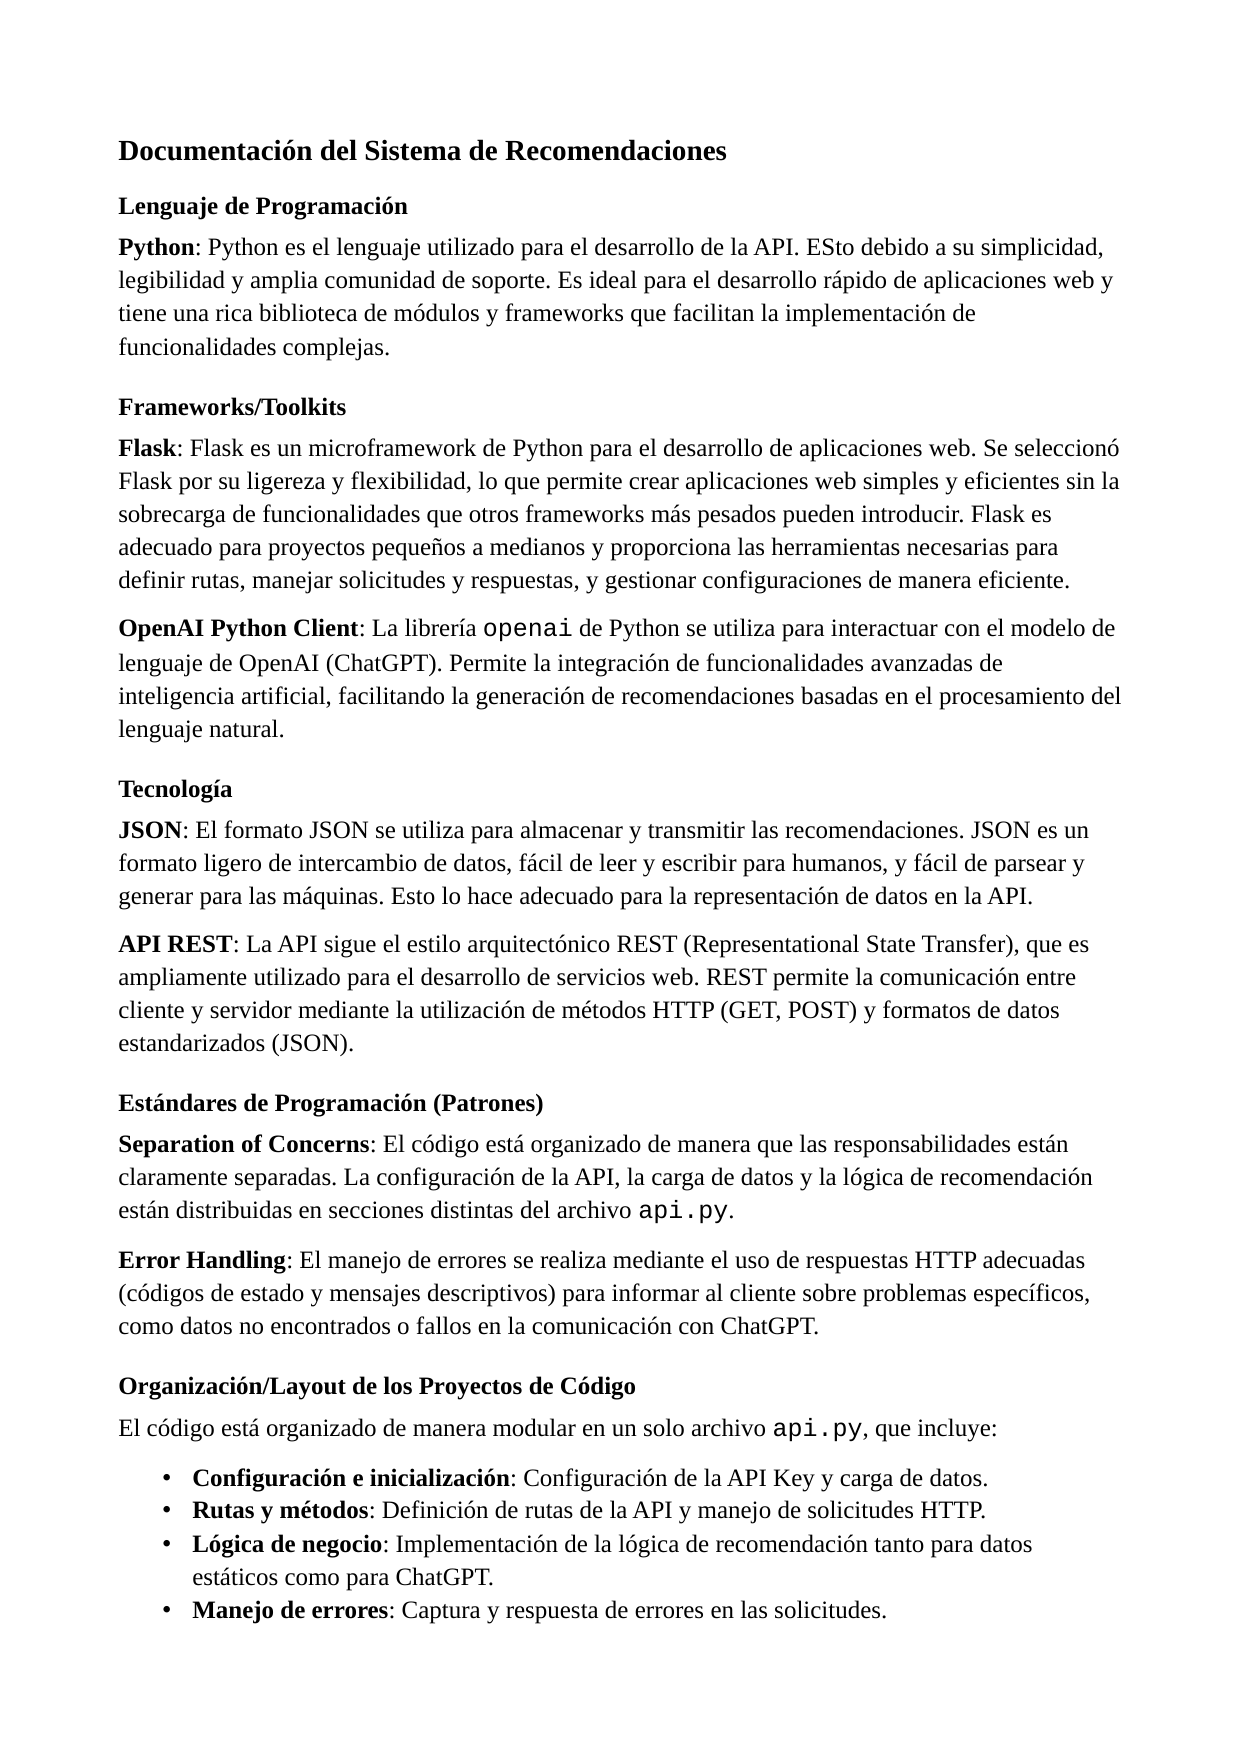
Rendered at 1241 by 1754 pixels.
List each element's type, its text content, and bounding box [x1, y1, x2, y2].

list Configuración e inicialización: Configuración de la API Key y carga de datos. [162, 1463, 1122, 1491]
text API REST: La API sigue el estilo arquitectónico REST (Representational State Transfer), que es ampliamente utilizado para el desarrollo de servicios web. REST permite la comunicación entre cliente y servidor mediante la utilización de métodos HTTP (GET, POST) y formatos de datos estandarizados (JSON). [118, 929, 1122, 1057]
list Rutas y métodos: Definición de rutas de la API y manejo de solicitudes HTTP. [162, 1496, 1122, 1524]
subtitle Tecnología [118, 774, 1122, 803]
list Lógica de negocio: Implementación de la lógica de recomendación tanto para datos estáticos como para ChatGPT. [162, 1529, 1122, 1590]
subtitle Lenguaje de Programación [118, 191, 1122, 220]
text OpenAI Python Client: La librería openai de Python se utiliza para interactuar con el modelo de lenguaje de OpenAI (ChatGPT). Permite la integración de funcionalidades avanzadas de inteligencia artificial, facilitando la generación de recomendaciones basadas en el procesamiento del lenguaje natural. [118, 613, 1122, 742]
subtitle Documentación del Sistema de Recomendaciones [118, 133, 1122, 166]
text JSON: El formato JSON se utiliza para almacenar y transmitir las recomendaciones. JSON es un formato ligero de intercambio de datos, fácil de leer y escribir para humanos, y fácil de parsear y generar para las máquinas. Esto lo hace adecuado para la representación de datos en la API. [118, 815, 1122, 910]
text Python: Python es el lenguaje utilizado para el desarrollo de la API. ESto debido a su simplicidad, legibilidad y amplia comunidad de soporte. Es ideal para el desarrollo rápido de aplicaciones web y tiene una rica biblioteca de módulos y frameworks que facilitan la implementación de funcionalidades complejas. [118, 232, 1122, 360]
subtitle Frameworks/Toolkits [118, 392, 1122, 420]
text Error Handling: El manejo de errores se realiza mediante el uso de respuestas HTTP adecuadas (códigos de estado y mensajes descriptivos) para informar al cliente sobre problemas específicos, como datos no encontrados o fallos en la comunicación con ChatGPT. [118, 1245, 1122, 1340]
text Separation of Concerns: El código está organizado de manera que las responsabilidades están claramente separadas. La configuración de la API, la carga de datos y la lógica de recomendación están distribuidas en secciones distintas del archivo api.py. [118, 1129, 1122, 1226]
subtitle Estándares de Programación (Patrones) [118, 1088, 1122, 1117]
list Manejo de errores: Captura y respuesta de errores en las solicitudes. [162, 1595, 1122, 1623]
text Flask: Flask es un microframework de Python para el desarrollo de aplicaciones web. Se seleccionó Flask por su ligereza y flexibilidad, lo que permite crear aplicaciones web simples y eficientes sin la sobrecarga de funcionalidades que otros frameworks más pesados pueden introducir. Flask es adecuado para proyectos pequeños a medianos y proporciona las herramientas necesarias para definir rutas, manejar solicitudes y respuestas, y gestionar configuraciones de manera eficiente. [118, 433, 1122, 594]
text El código está organizado de manera modular en un solo archivo api.py, que incluye: [118, 1413, 1122, 1443]
subtitle Organización/Layout de los Proyectos de Código [118, 1371, 1122, 1400]
